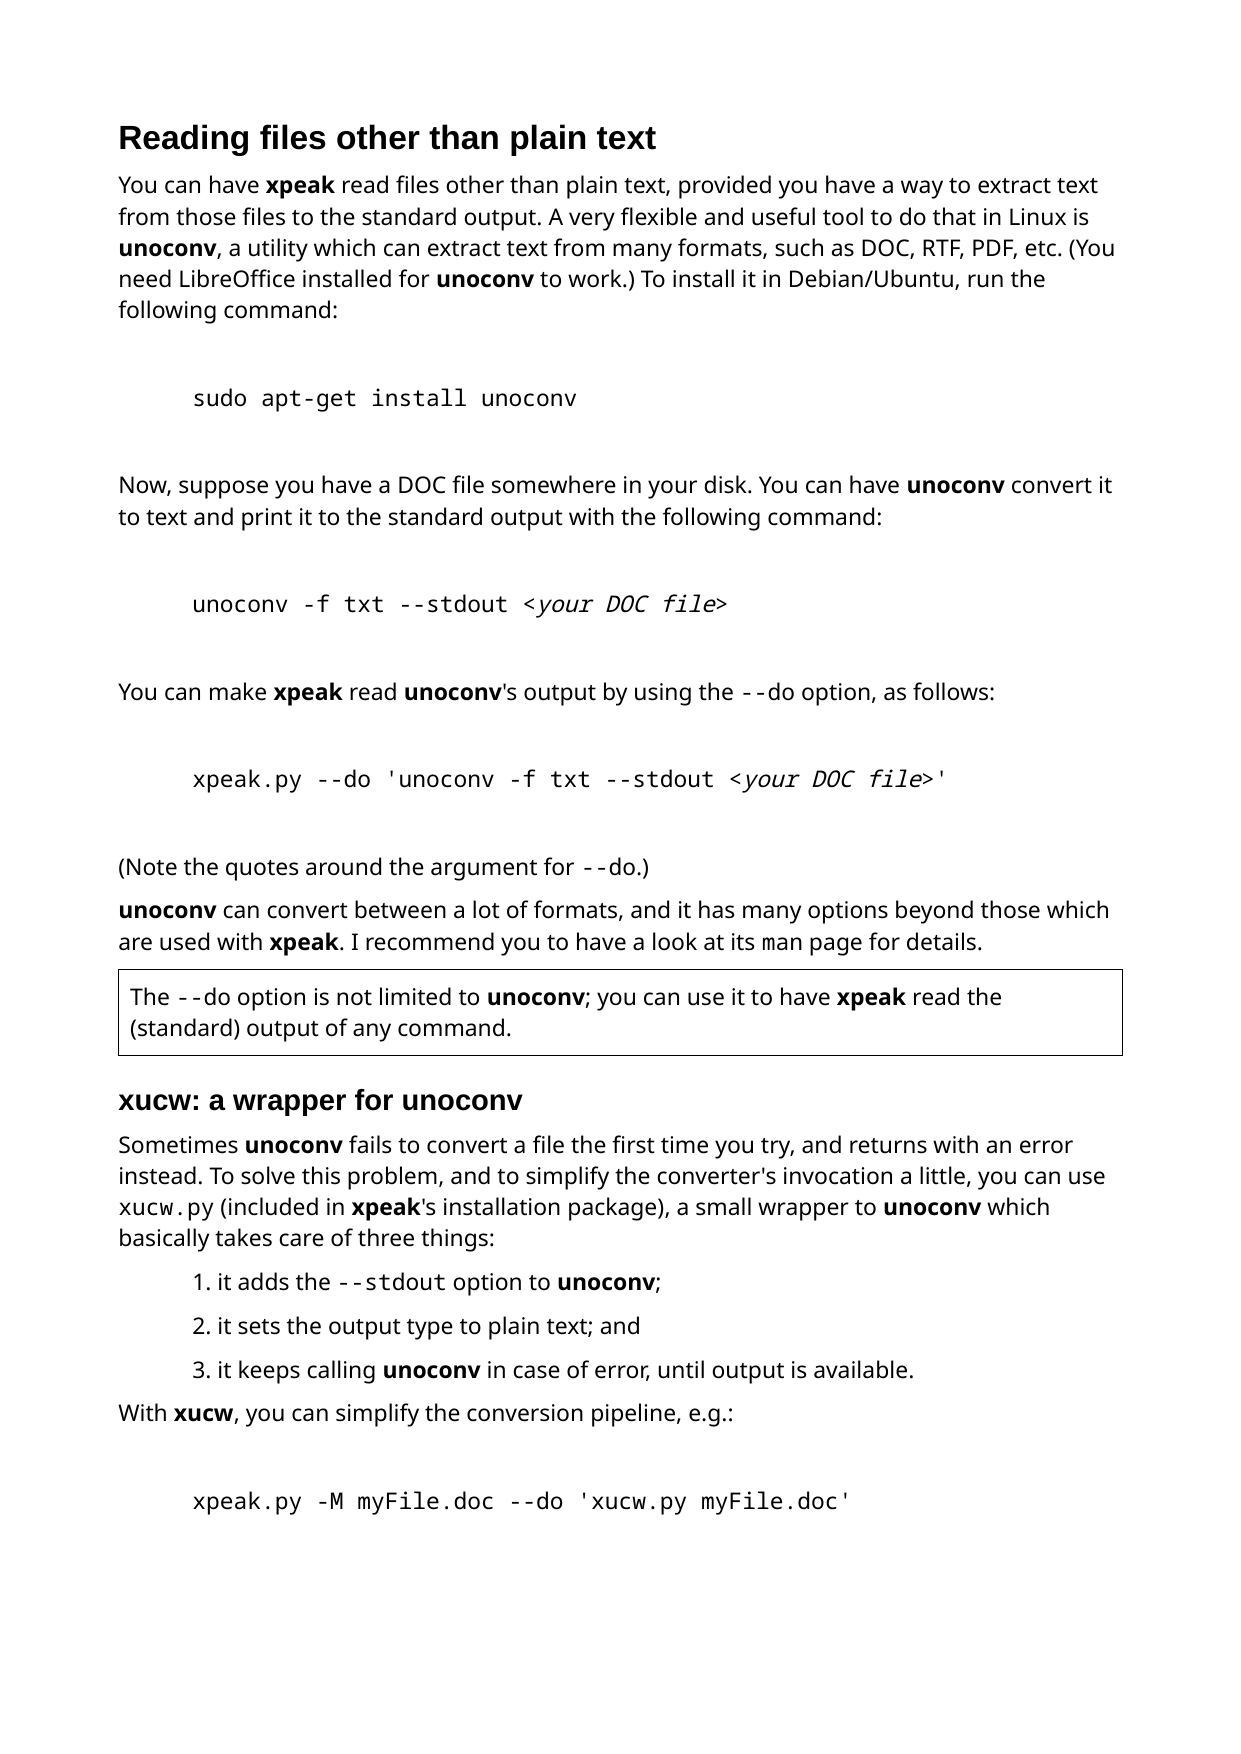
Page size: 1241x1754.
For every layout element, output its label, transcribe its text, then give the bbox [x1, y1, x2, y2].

text With xucw, you can simplify the conversion pipeline, e.g.: [118, 1397, 1122, 1429]
text You can make xpeak read unoconv's output by using the --do option, as follows: [118, 676, 1122, 707]
text xpeak.py -M myFile.doc --do 'xucw.py myFile.doc' [118, 1485, 1122, 1516]
subtitle Reading files other than plain text [118, 118, 1122, 157]
text 2. it sets the output type to plain text; and [118, 1310, 1122, 1341]
text unoconv can convert between a lot of formats, and it has many options beyond those which are used with xpeak. I recommend you to have a look at its man page for details. [118, 894, 1122, 957]
text 1. it adds the --stdout option to unoconv; [118, 1266, 1122, 1297]
text xpeak.py --do 'unoconv -f txt --stdout <your DOC file>' [118, 763, 1122, 794]
text sudo apt-get install unoconv [118, 382, 1122, 413]
text You can have xpeak read files other than plain text, provided you have a way to extract text from those files to the standard output. A very flexible and useful tool to do that in Linux is unoconv, a utility which can extract text from many formats, such as DOC, RTF, PDF, etc. (You need LibreOffice installed for unoconv to work.) To install it in Debian/Ubuntu, run the following command: [118, 169, 1122, 326]
text 3. it keeps calling unoconv in case of error, until output is available. [118, 1354, 1122, 1385]
text Sometimes unoconv fails to convert a file the first time you try, and returns with an error instead. To solve this problem, and to simplify the converter's invocation a little, you can use xucw.py (included in xpeak's installation package), a small wrapper to unoconv which basically takes care of three things: [118, 1129, 1122, 1254]
text The --do option is not limited to unoconv; you can use it to have xpeak read the (standard) output of any command. [119, 970, 1122, 1055]
text unoconv -f txt --stdout <your DOC file> [118, 588, 1122, 619]
text (Note the quotes around the argument for --do.) [118, 851, 1122, 882]
text Now, suppose you have a DOC file somewhere in your disk. You can have unoconv convert it to text and print it to the standard output with the following command: [118, 469, 1122, 532]
subtitle xucw: a wrapper for unoconv [118, 1083, 1122, 1116]
